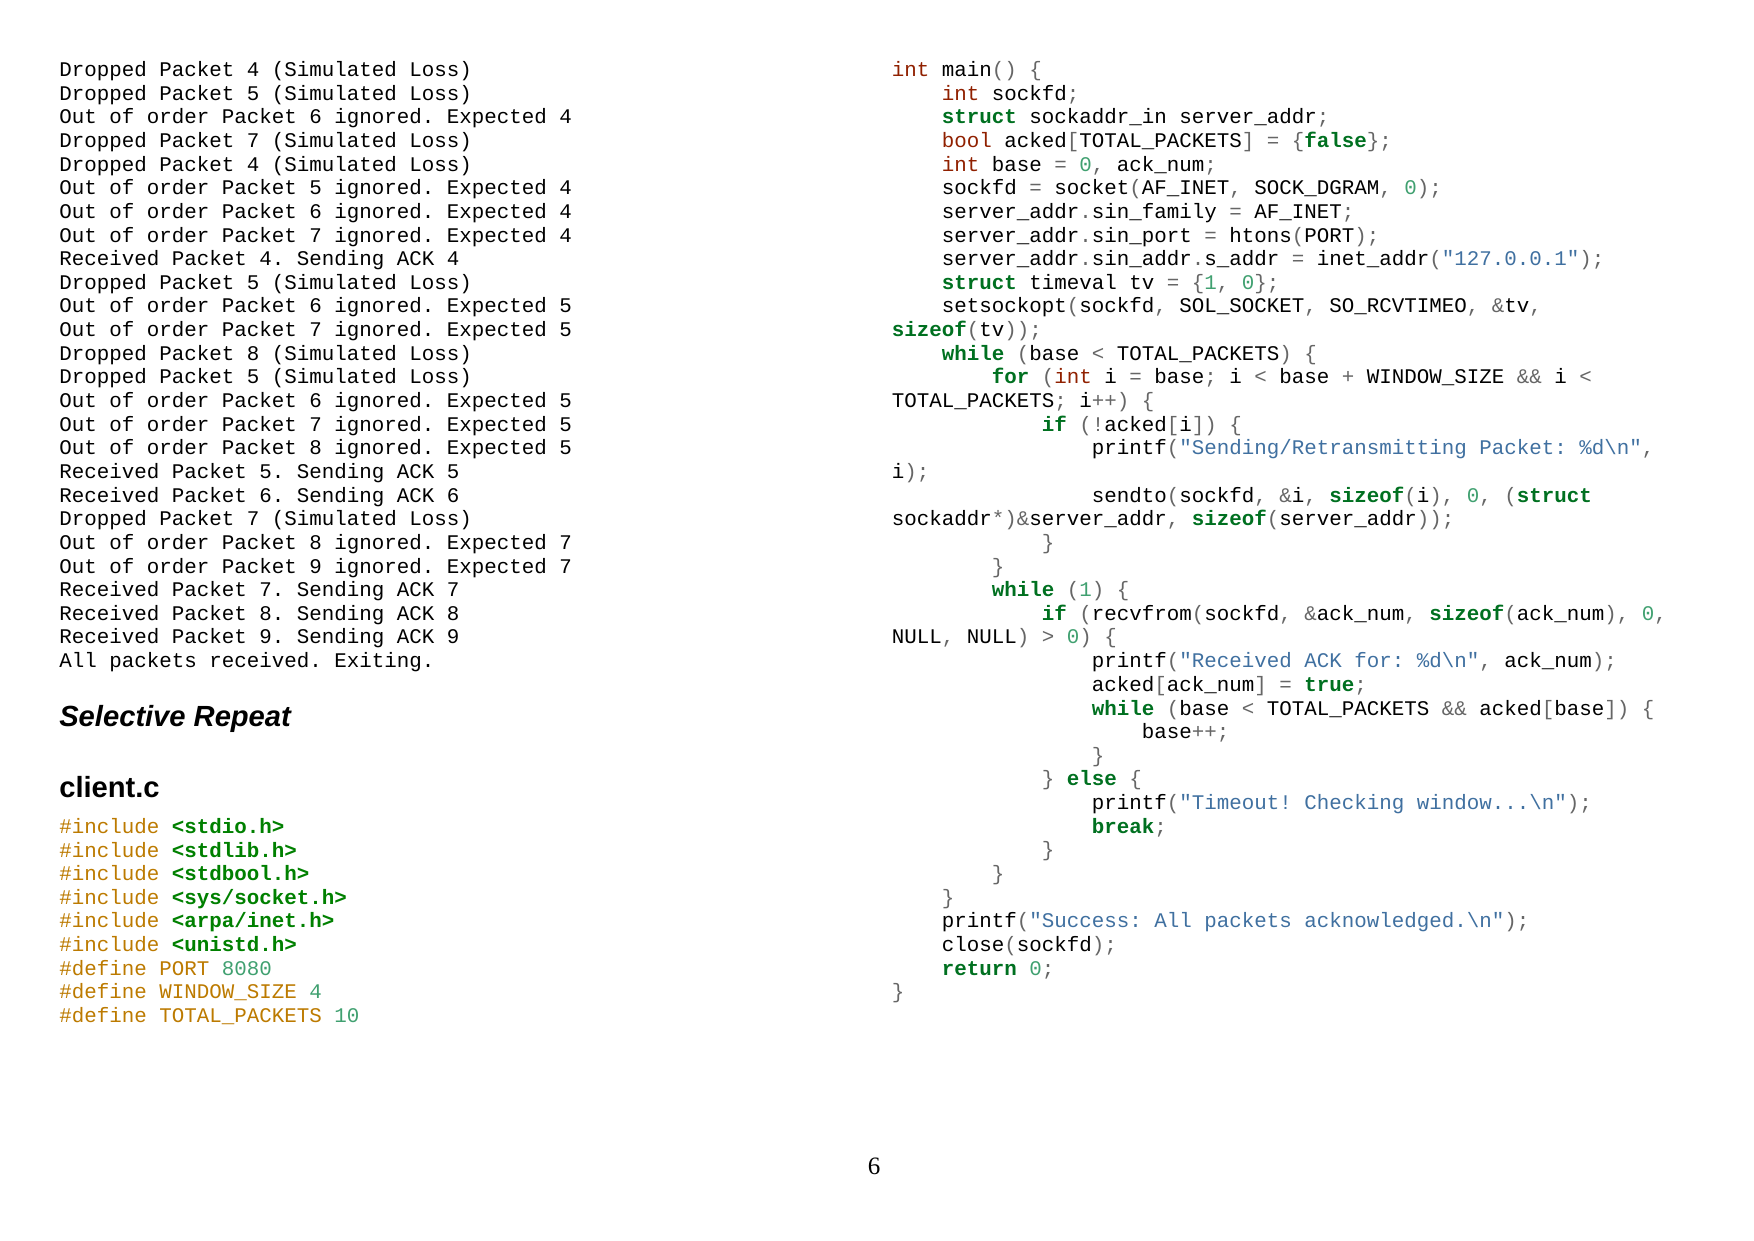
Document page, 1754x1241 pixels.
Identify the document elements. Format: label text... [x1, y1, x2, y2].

text struct timeval tv = {1, 0}; [892, 272, 1695, 296]
text Out of order Packet 7 ignored. Expected 5 [59, 319, 862, 343]
text Dropped Packet 4 (Simulated Loss) [59, 59, 862, 83]
text #include <stdbool.h> [59, 863, 862, 887]
text Out of order Packet 6 ignored. Expected 5 [59, 296, 862, 319]
text Dropped Packet 5 (Simulated Loss) [59, 272, 862, 296]
text return 0; [892, 958, 1695, 981]
text #define PORT 8080 [59, 958, 862, 981]
text } [892, 532, 1695, 556]
text if (recvfrom(sockfd, &ack_num, sizeof(ack_num), 0, NULL, NULL) > 0) { [892, 603, 1695, 650]
text sockfd = socket(AF_INET, SOCK_DGRAM, 0); [892, 177, 1695, 201]
text if (!acked[i]) { [892, 414, 1695, 437]
text } else { [892, 768, 1695, 792]
text acked[ack_num] = true; [892, 674, 1695, 697]
text Out of order Packet 6 ignored. Expected 4 [59, 106, 862, 130]
text int main() { [892, 59, 1695, 83]
text #include <stdio.h> [59, 816, 862, 839]
text #include <sys/socket.h> [59, 887, 862, 911]
text Dropped Packet 4 (Simulated Loss) [59, 154, 862, 177]
text server_addr.sin_port = htons(PORT); [892, 224, 1695, 248]
text } [892, 887, 1695, 910]
text Dropped Packet 7 (Simulated Loss) [59, 130, 862, 154]
text int base = 0, ack_num; [892, 154, 1695, 177]
text base++; [892, 721, 1695, 745]
text Out of order Packet 5 ignored. Expected 4 [59, 177, 862, 201]
subtitle client.c [59, 770, 862, 803]
text sendto(sockfd, &i, sizeof(i), 0, (struct sockaddr*)&server_addr, sizeof(server_addr)); [892, 485, 1695, 532]
text for (int i = base; i < base + WINDOW_SIZE && i < TOTAL_PACKETS; i++) { [892, 366, 1695, 414]
text Received Packet 8. Sending ACK 8 [59, 603, 862, 627]
text Dropped Packet 8 (Simulated Loss) [59, 343, 862, 366]
text Out of order Packet 8 ignored. Expected 5 [59, 437, 862, 461]
text #include <arpa/inet.h> [59, 911, 862, 934]
text printf("Timeout! Checking window...\n"); [892, 792, 1695, 816]
text close(sockfd); [892, 934, 1695, 958]
text Received Packet 6. Sending ACK 6 [59, 485, 862, 508]
text } [892, 745, 1695, 768]
text Received Packet 9. Sending ACK 9 [59, 627, 862, 650]
text bool acked[TOTAL_PACKETS] = {false}; [892, 130, 1695, 154]
text } [892, 839, 1695, 863]
text Out of order Packet 6 ignored. Expected 5 [59, 390, 862, 414]
text #define TOTAL_PACKETS 10 [59, 1005, 862, 1029]
text #define WINDOW_SIZE 4 [59, 981, 862, 1005]
text struct sockaddr_in server_addr; [892, 106, 1695, 130]
text Dropped Packet 5 (Simulated Loss) [59, 366, 862, 390]
text Out of order Packet 9 ignored. Expected 7 [59, 556, 862, 579]
text while (base < TOTAL_PACKETS && acked[base]) { [892, 697, 1695, 721]
text Dropped Packet 7 (Simulated Loss) [59, 508, 862, 532]
text Received Packet 4. Sending ACK 4 [59, 248, 862, 272]
text Dropped Packet 5 (Simulated Loss) [59, 83, 862, 106]
text printf("Received ACK for: %d\n", ack_num); [892, 650, 1695, 674]
text while (base < TOTAL_PACKETS) { [892, 343, 1695, 366]
text Out of order Packet 7 ignored. Expected 5 [59, 414, 862, 437]
text printf("Success: All packets acknowledged.\n"); [892, 910, 1695, 934]
text Received Packet 5. Sending ACK 5 [59, 461, 862, 485]
text setsockopt(sockfd, SOL_SOCKET, SO_RCVTIMEO, &tv, sizeof(tv)); [892, 296, 1695, 343]
text while (1) { [892, 579, 1695, 603]
subtitle Selective Repeat [59, 699, 862, 732]
text #include <stdlib.h> [59, 839, 862, 863]
text All packets received. Exiting. [59, 650, 862, 674]
text int sockfd; [892, 83, 1695, 106]
text } [892, 556, 1695, 579]
text } [892, 863, 1695, 887]
text Out of order Packet 8 ignored. Expected 7 [59, 532, 862, 556]
text printf("Sending/Retransmitting Packet: %d\n", i); [892, 437, 1695, 485]
text Out of order Packet 7 ignored. Expected 4 [59, 224, 862, 248]
text server_addr.sin_addr.s_addr = inet_addr("127.0.0.1"); [892, 248, 1695, 272]
text Received Packet 7. Sending ACK 7 [59, 579, 862, 603]
text } [892, 981, 1695, 1005]
text break; [892, 816, 1695, 839]
text server_addr.sin_family = AF_INET; [892, 201, 1695, 224]
text #include <unistd.h> [59, 934, 862, 958]
text Out of order Packet 6 ignored. Expected 4 [59, 201, 862, 224]
